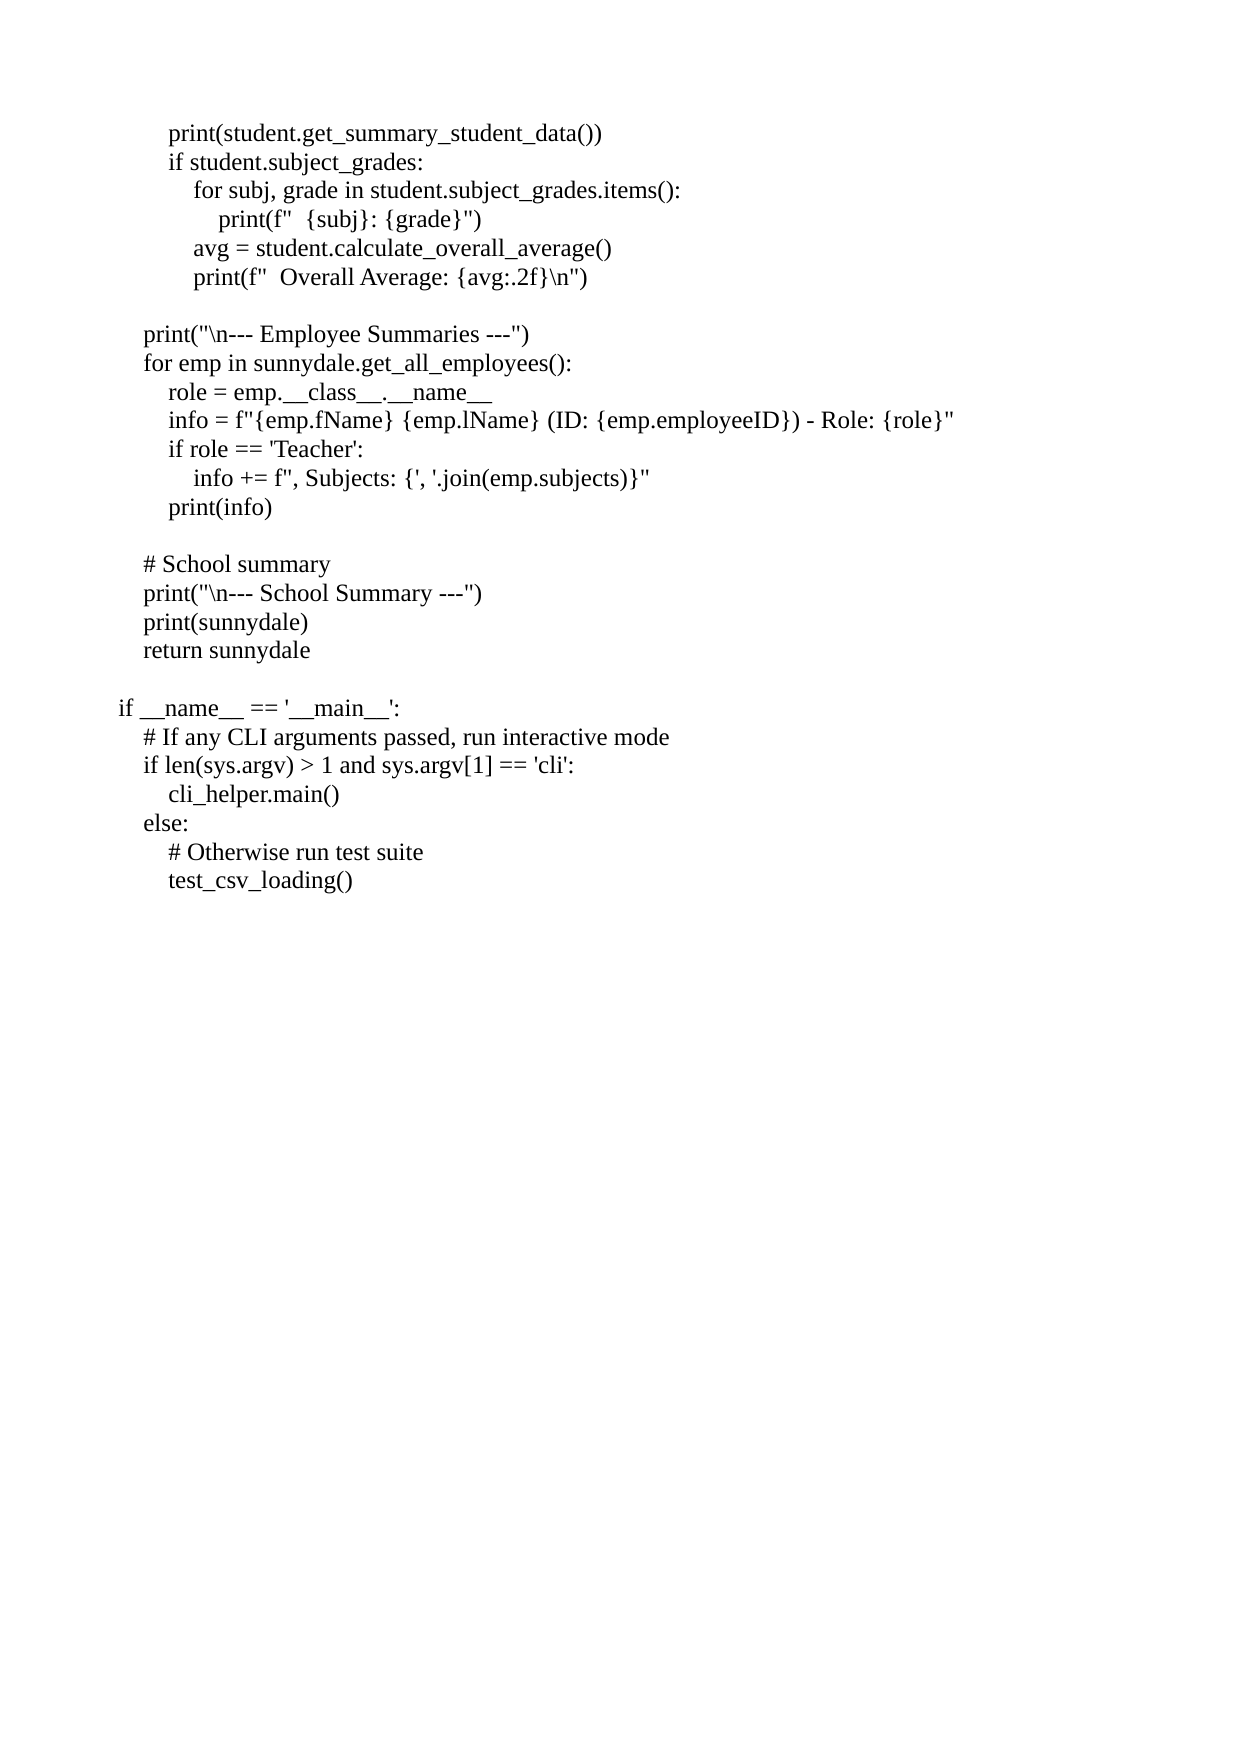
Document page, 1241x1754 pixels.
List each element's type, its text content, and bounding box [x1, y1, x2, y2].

text print(f" Overall Average: {avg:.2f}\n") [118, 262, 1122, 291]
text info = f"{emp.fName} {emp.lName} (ID: {emp.employeeID}) - Role: {role}" [118, 406, 1122, 434]
text if __name__ == '__main__': [118, 693, 1122, 722]
text print("\n--- Employee Summaries ---") [118, 319, 1122, 348]
text print(info) [118, 492, 1122, 521]
text for emp in sunnydale.get_all_employees(): [118, 348, 1122, 377]
text print(sunnydale) [118, 607, 1122, 636]
text role = emp.__class__.__name__ [118, 377, 1122, 406]
text print(f" {subj}: {grade}") [118, 204, 1122, 233]
text info += f", Subjects: {', '.join(emp.subjects)}" [118, 463, 1122, 492]
text # School summary [118, 549, 1122, 578]
text print(student.get_summary_student_data()) [118, 118, 1122, 147]
text if student.subject_grades: [118, 147, 1122, 176]
text if role == 'Teacher': [118, 434, 1122, 463]
text for subj, grade in student.subject_grades.items(): [118, 176, 1122, 204]
text test_csv_loading() [118, 866, 1122, 894]
text avg = student.calculate_overall_average() [118, 233, 1122, 262]
text else: [118, 808, 1122, 837]
text print("\n--- School Summary ---") [118, 578, 1122, 607]
text cli_helper.main() [118, 779, 1122, 808]
text if len(sys.argv) > 1 and sys.argv[1] == 'cli': [118, 751, 1122, 779]
text return sunnydale [118, 636, 1122, 664]
text # If any CLI arguments passed, run interactive mode [118, 722, 1122, 751]
text # Otherwise run test suite [118, 837, 1122, 866]
